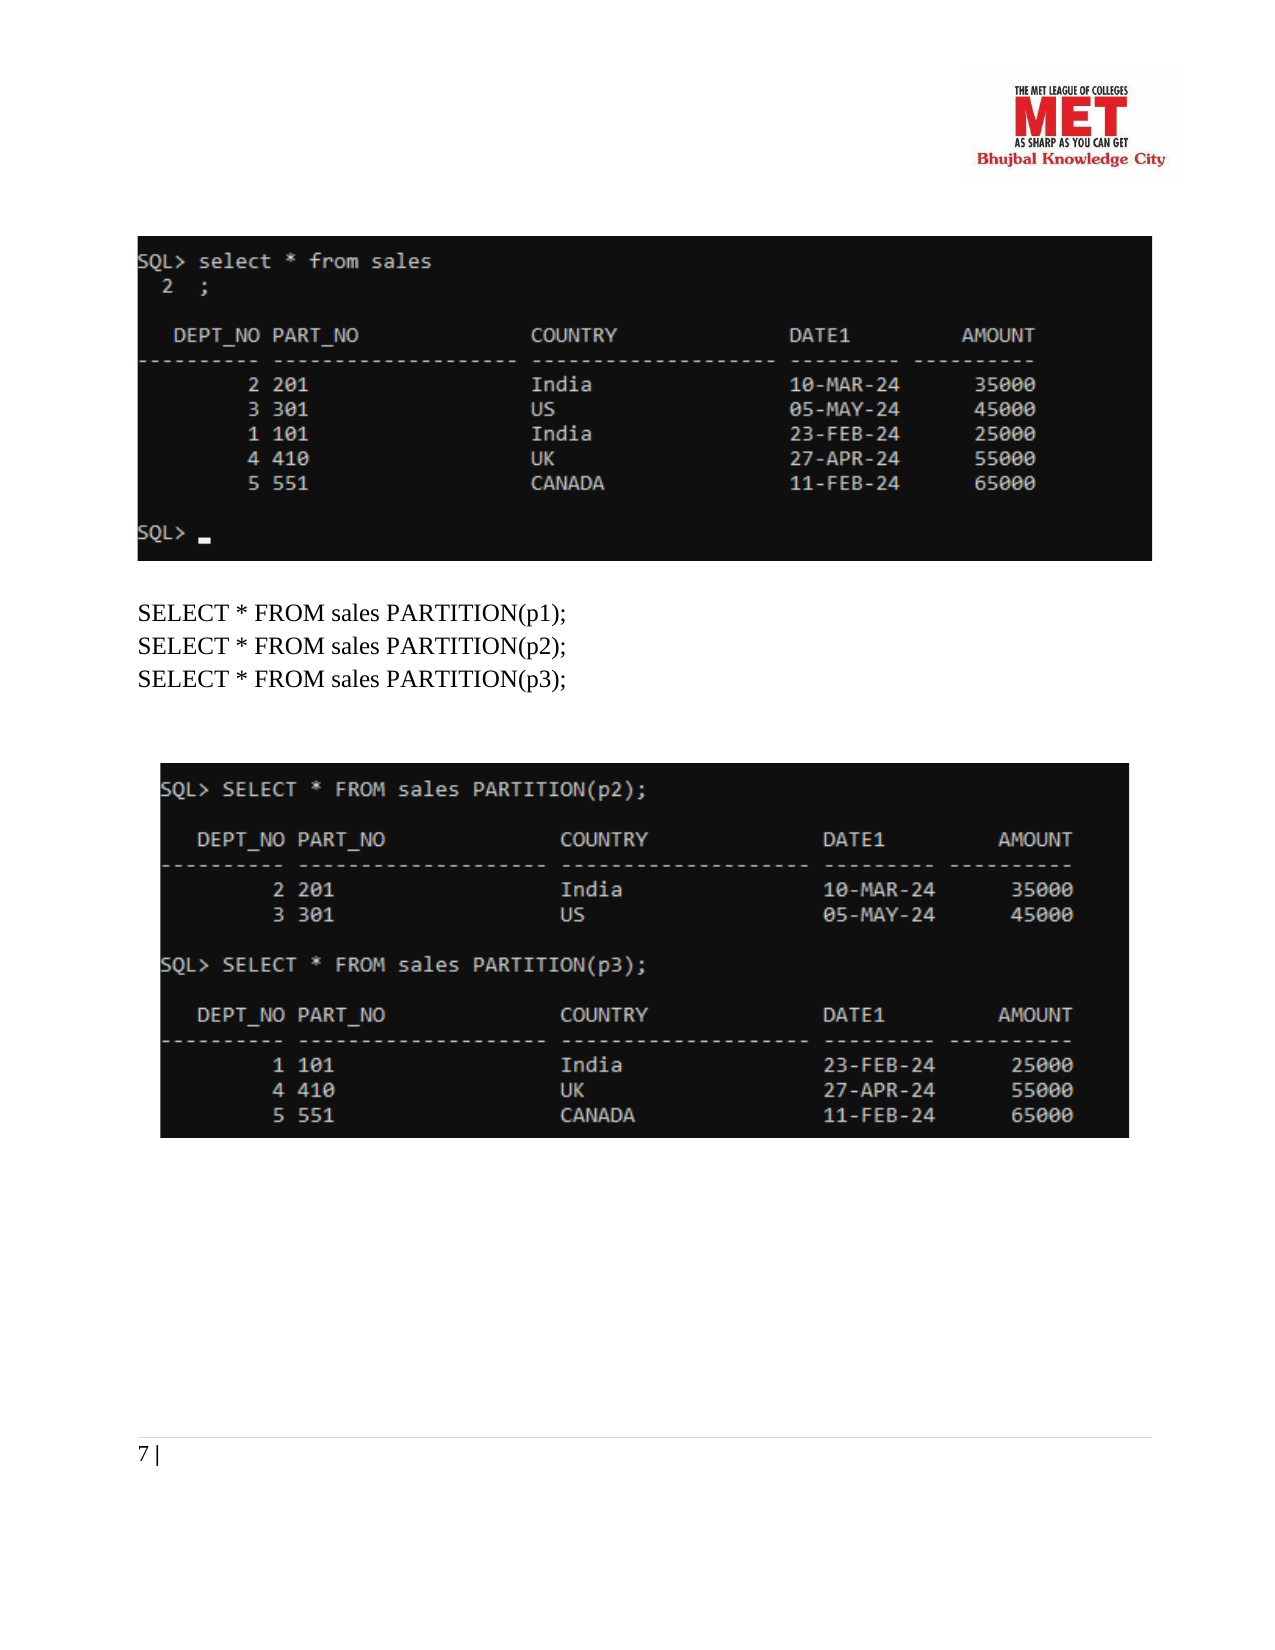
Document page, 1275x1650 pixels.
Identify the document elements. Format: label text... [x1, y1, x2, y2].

picture [137, 236, 1153, 561]
text SELECT * FROM sales PARTITION(p2); [137, 631, 1152, 660]
text SELECT * FROM sales PARTITION(p1); [137, 598, 1152, 627]
picture [160, 763, 1130, 1138]
picture [300, 67, 1180, 185]
text SELECT * FROM sales PARTITION(p3); [137, 664, 1152, 693]
